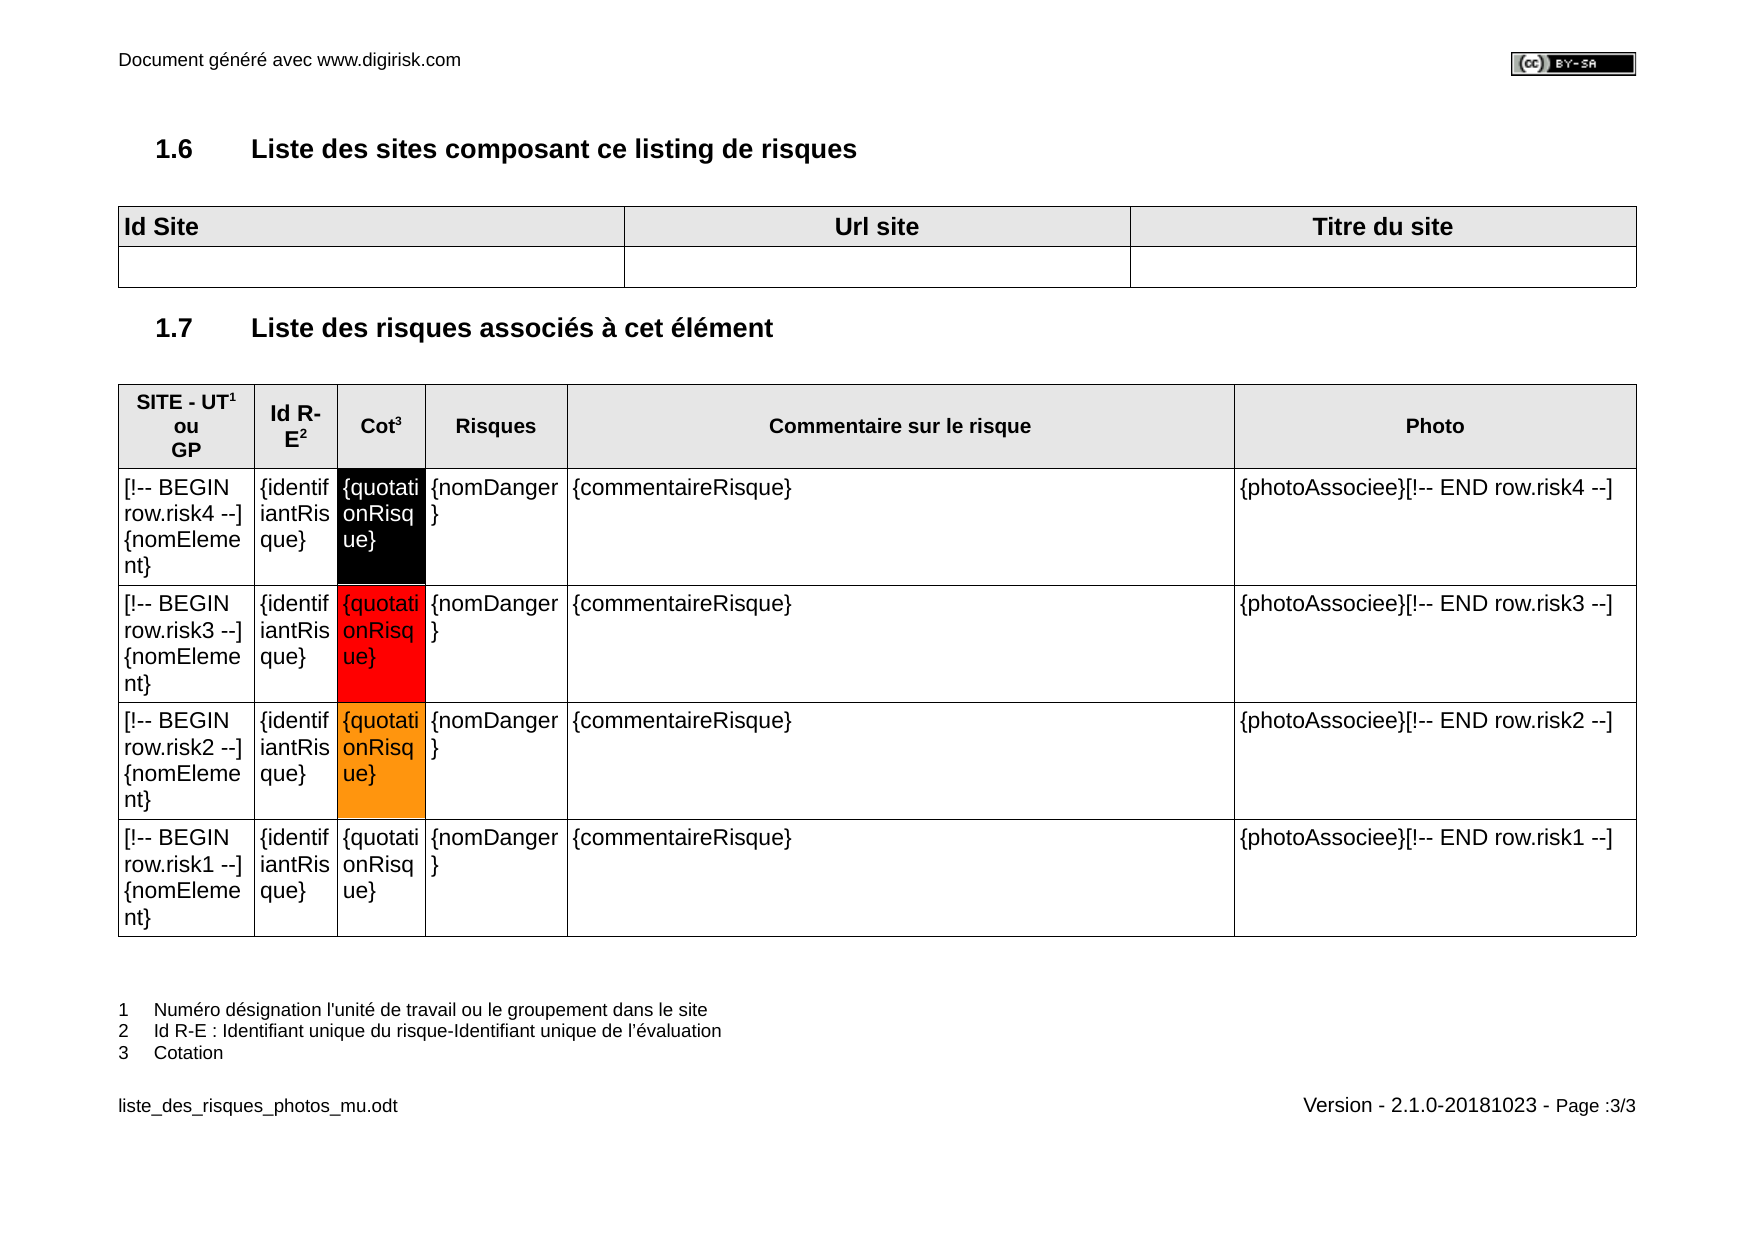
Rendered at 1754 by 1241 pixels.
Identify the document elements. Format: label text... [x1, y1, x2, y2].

table_cell {identifiantRisque} [255, 820, 337, 936]
subtitle Liste des risques associés à cet élément [148, 312, 1636, 343]
table_cell [!-- BEGIN row.risk2 --]{nomElement} [119, 703, 254, 818]
table_cell {commentaireRisque} [568, 703, 1234, 818]
table_cell {quotationRisque} [338, 469, 425, 584]
table_cell {quotationRisque} [338, 820, 425, 936]
table_cell {photoAssociee}[!-- END row.risk2 --] [1235, 703, 1636, 818]
picture [1511, 52, 1637, 76]
table_cell {quotationRisque} [338, 586, 425, 702]
table_cell [!-- BEGIN row.risk3 --]{nomElement} [119, 586, 254, 702]
table_header Url site [625, 207, 1130, 246]
table_cell {photoAssociee}[!-- END row.risk1 --] [1235, 820, 1636, 936]
table_header Risques [426, 385, 567, 468]
table_cell {identifiantRisque} [255, 586, 337, 702]
table_header Id R-E [255, 385, 337, 468]
table_cell [1131, 247, 1636, 287]
table_header SITE - UT ou GP [119, 385, 254, 468]
table_header Cot [338, 385, 425, 468]
table_cell [!-- BEGIN row.risk4 --]{nomElement} [119, 469, 254, 584]
table_cell {commentaireRisque} [568, 586, 1234, 702]
table_cell {identifiantRisque} [255, 703, 337, 818]
table_cell {quotationRisque} [338, 703, 425, 818]
table_header Commentaire sur le risque [568, 385, 1234, 468]
table_cell {photoAssociee}[!-- END row.risk3 --] [1235, 586, 1636, 702]
subtitle Liste des sites composant ce listing de risques [148, 133, 1636, 165]
table_cell [!-- BEGIN row.risk1 --]{nomElement} [119, 820, 254, 936]
table_cell {commentaireRisque} [568, 820, 1234, 936]
table_cell {nomDanger} [426, 703, 567, 818]
table_cell [625, 247, 1130, 287]
table_cell {commentaireRisque} [568, 469, 1234, 584]
table_header Photo [1235, 385, 1636, 468]
table_cell [119, 247, 624, 287]
table_cell {photoAssociee}[!-- END row.risk4 --] [1235, 469, 1636, 584]
table_cell {nomDanger} [426, 469, 567, 584]
table_header Id Site [119, 207, 624, 246]
table_cell {identifiantRisque} [255, 469, 337, 584]
table_cell {nomDanger} [426, 820, 567, 936]
table_header Titre du site [1131, 207, 1636, 246]
table_cell {nomDanger} [426, 586, 567, 702]
